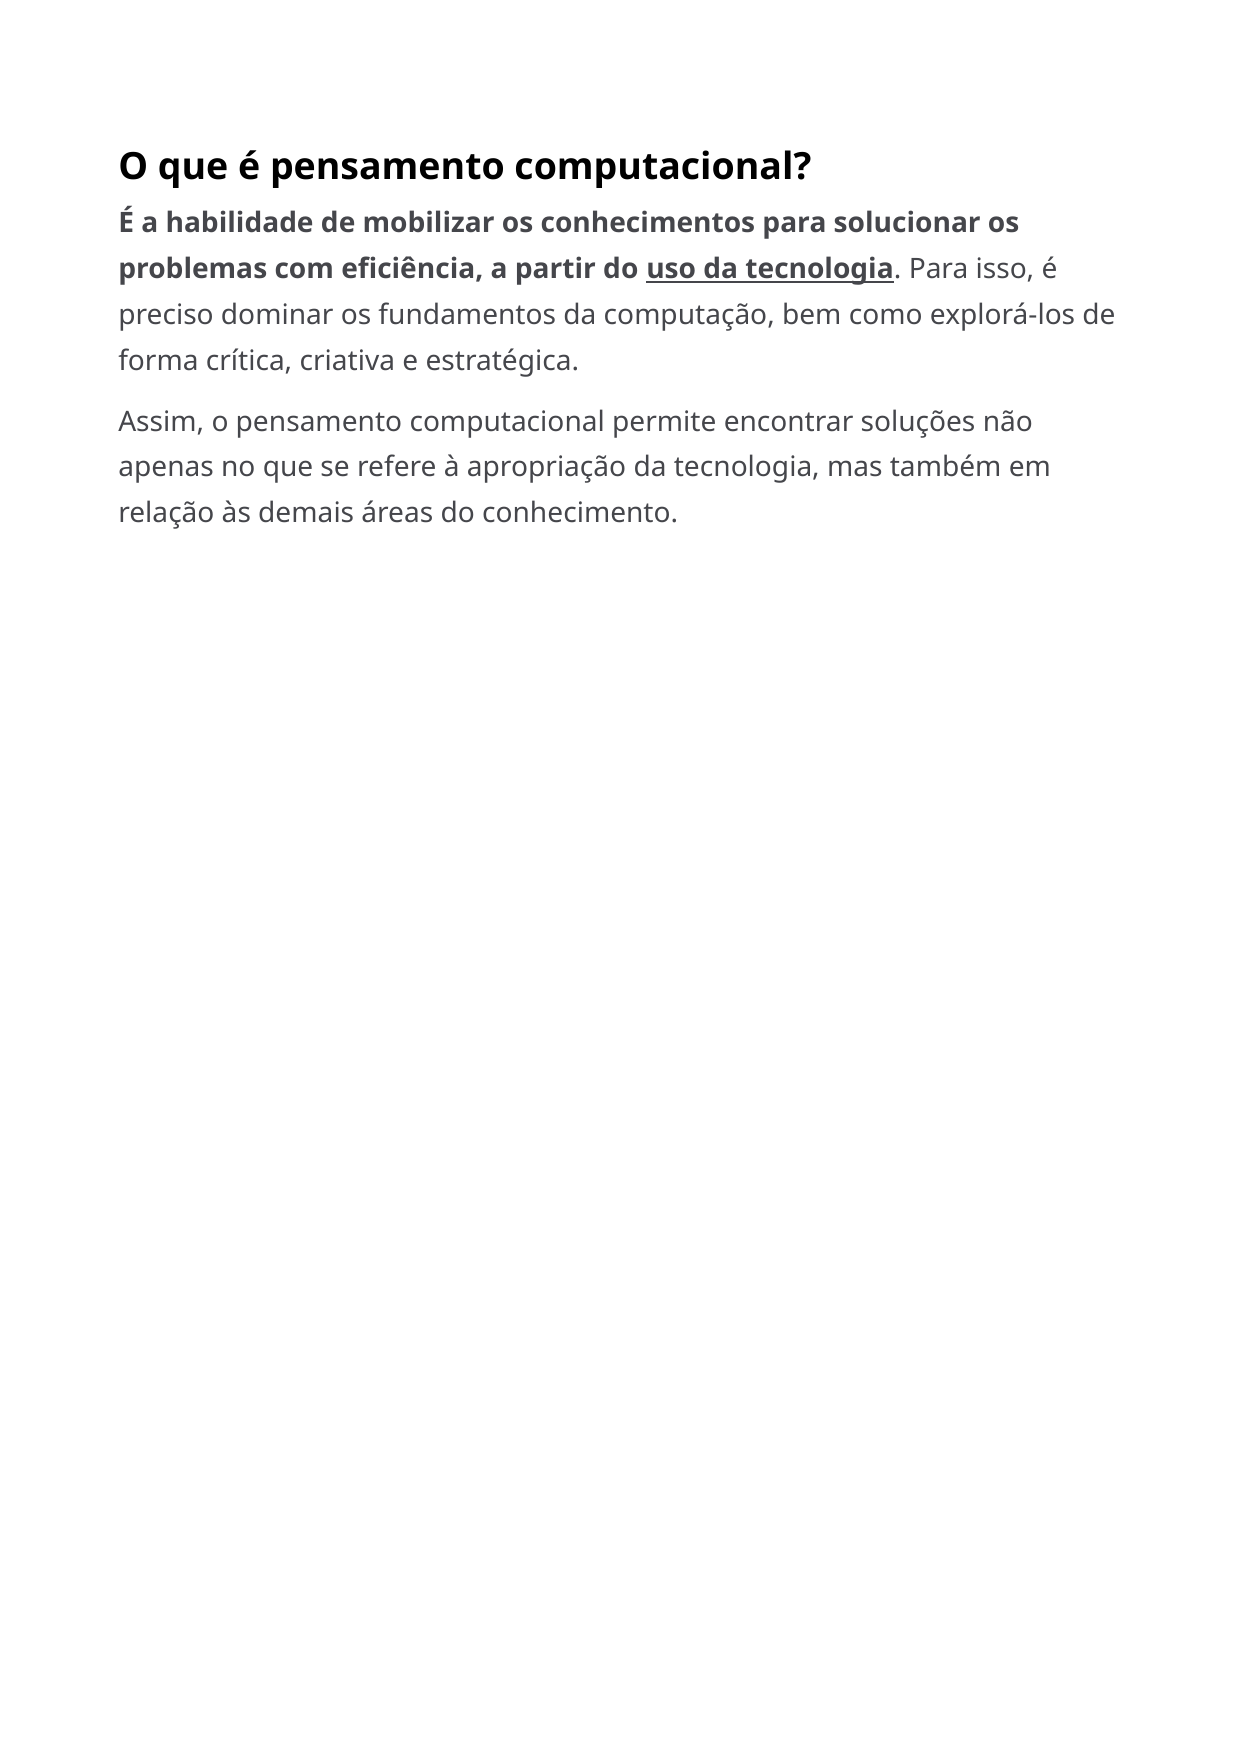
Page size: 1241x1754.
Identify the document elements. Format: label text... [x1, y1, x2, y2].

text É a habilidade de mobilizar os conhecimentos para solucionar os problemas com eficiência, a partir do uso da tecnologia. Para isso, é preciso dominar os fundamentos da computação, bem como explorá-los de forma crítica, criativa e estratégica. [118, 202, 1122, 379]
text Assim, o pensamento computacional permite encontrar soluções não apenas no que se refere à apropriação da tecnologia, mas também em relação às demais áreas do conhecimento. [118, 401, 1122, 531]
subtitle O que é pensamento computacional? [118, 139, 1122, 190]
